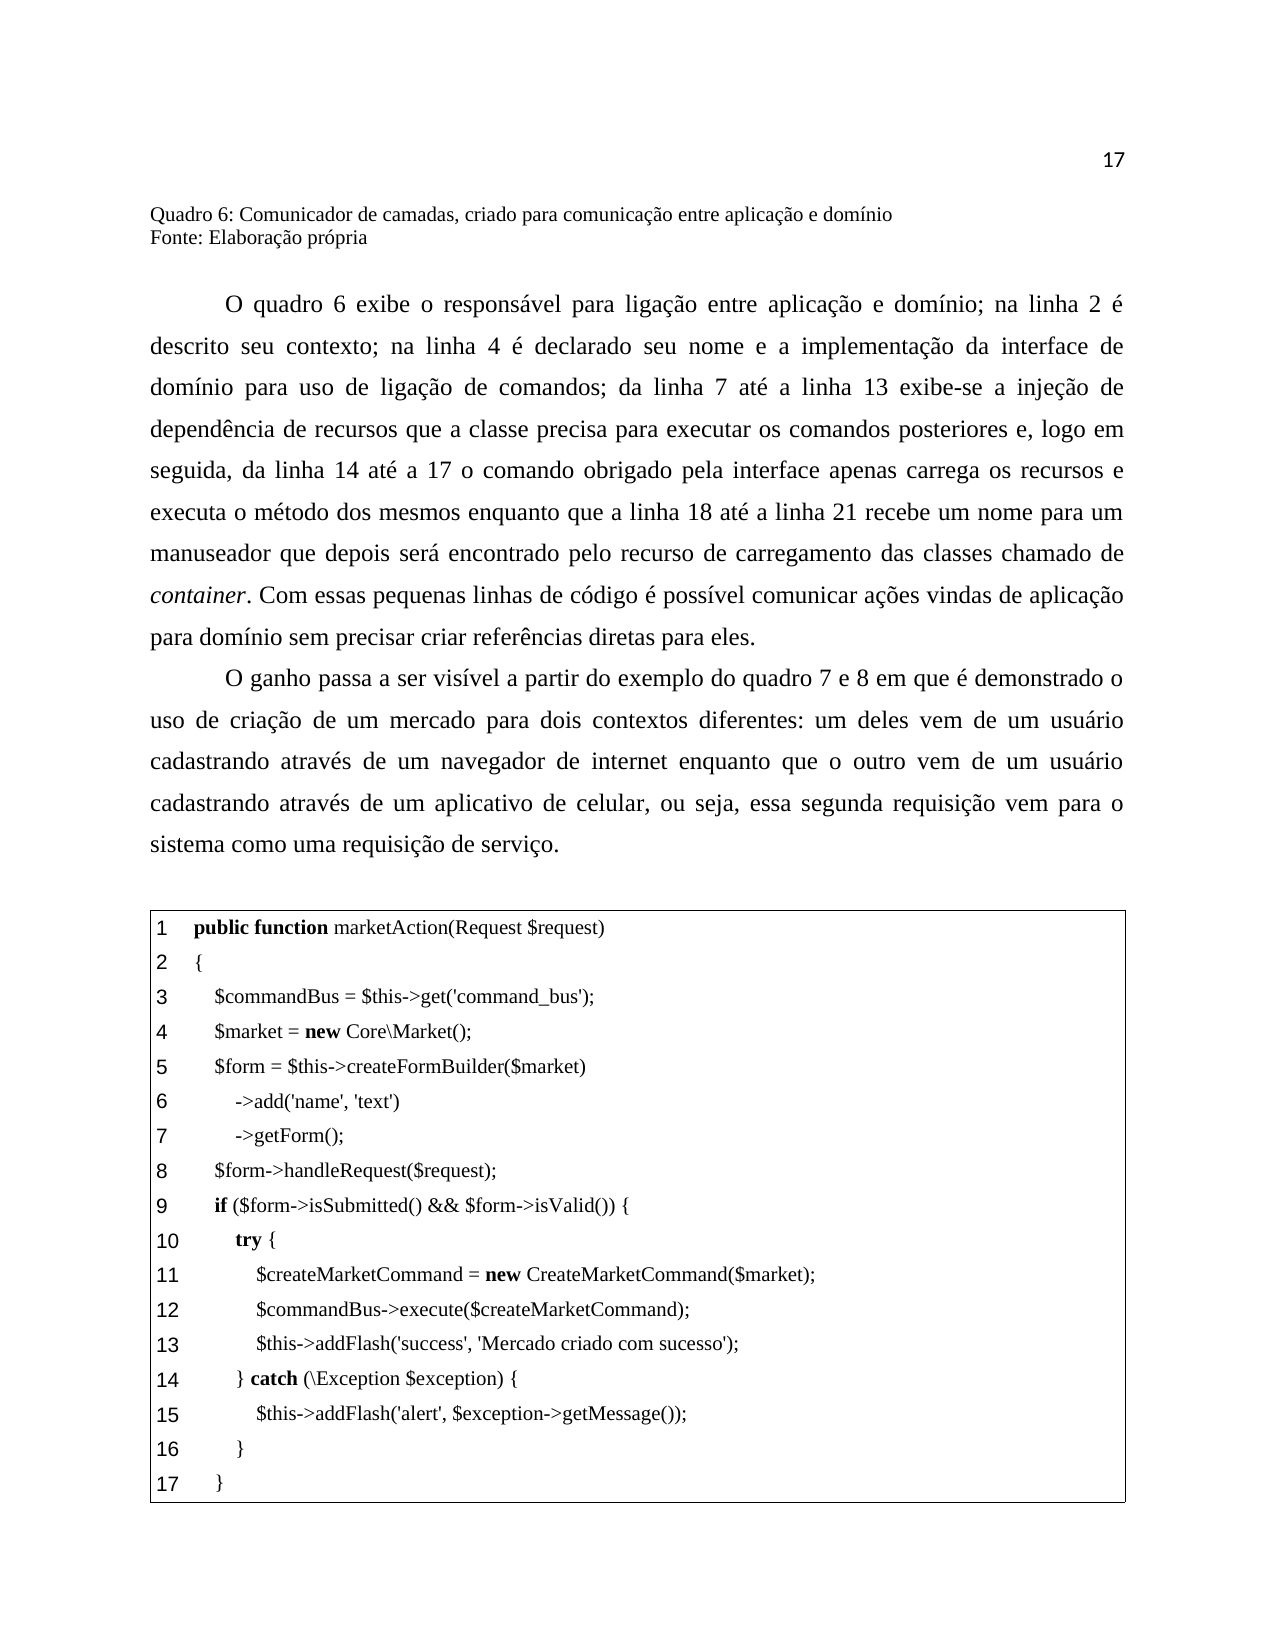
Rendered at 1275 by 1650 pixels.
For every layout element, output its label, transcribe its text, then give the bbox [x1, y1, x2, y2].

text O ganho passa a ser visível a partir do exemplo do quadro 7 e 8 em que é demonstrado o uso de criação de um mercado para dois contextos diferentes: um deles vem de um usuário cadastrando através de um navegador de internet enquanto que o outro vem de um usuário cadastrando através de um aplicativo de celular, ou seja, essa segunda requisição vem para o sistema como uma requisição de serviço. [150, 664, 1125, 858]
table_header public function marketAction(Request $request) { $commandBus = $this->get('command_bus'); $market = new Core\Market(); $form = $this->createFormBuilder($market) ->add('name', 'text') ->getForm(); $form->handleRequest($request); if ($form->isSubmitted() && $form->isValid()) { try { $createMarketCommand = new CreateMarketCommand($market); $commandBus->execute($createMarketCommand); $this->addFlash('success', 'Mercado criado com sucesso'); } catch (\Exception $exception) { $this->addFlash('alert', $exception->getMessage()); } } [188, 911, 1125, 1502]
text Quadro 6: Comunicador de camadas, criado para comunicação entre aplicação e domínio [150, 202, 1125, 226]
text Fonte: Elaboração própria [150, 226, 1125, 249]
text O quadro 6 exibe o responsável para ligação entre aplicação e domínio; na linha 2 é descrito seu contexto; na linha 4 é declarado seu nome e a implementação da interface de domínio para uso de ligação de comandos; da linha 7 até a linha 13 exibe-se a injeção de dependência de recursos que a classe precisa para executar os comandos posteriores e, logo em seguida, da linha 14 até a 17 o comando obrigado pela interface apenas carrega os recursos e executa o método dos mesmos enquanto que a linha 18 até a linha 21 recebe um nome para um manuseador que depois será encontrado pelo recurso de carregamento das classes chamado de container. Com essas pequenas linhas de código é possível comunicar ações vindas de aplicação para domínio sem precisar criar referências diretas para eles. [150, 290, 1125, 650]
table_header 1 2 3 4 5 6 7 8 9 10 11 12 13 14 15 16 17 [151, 911, 188, 1502]
